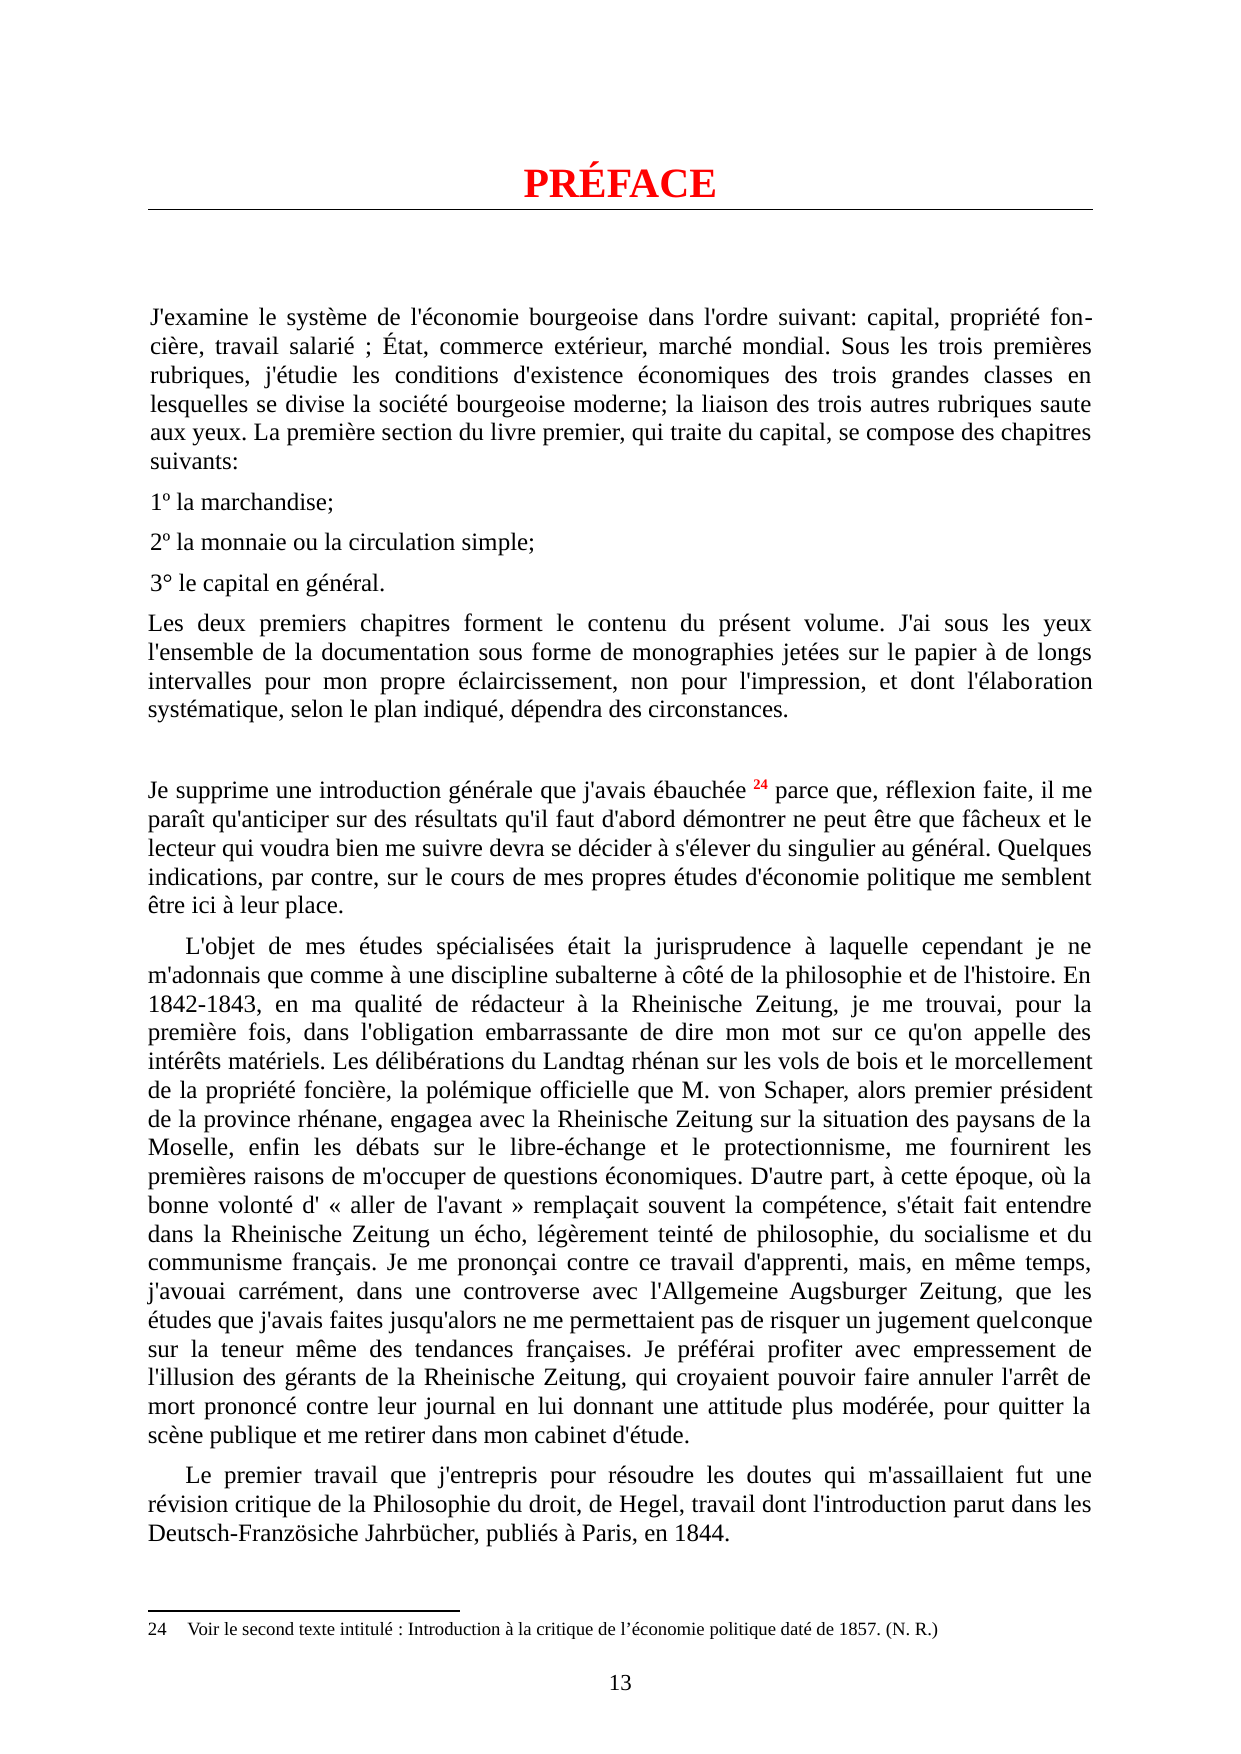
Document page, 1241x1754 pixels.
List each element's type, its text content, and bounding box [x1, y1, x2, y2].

text Les deux premiers chapitres forment le contenu du présent volume. J'ai sous les yeux l'ensemble de la documentation sous forme de monographies jetées sur le papier à de longs intervalles pour mon propre éclaircissement, non pour l'impression, et dont l'élabo­ration systématique, selon le plan indiqué, dépendra des circonstances. [148, 608, 1093, 723]
text L'objet de mes études spécialisées était la jurisprudence à laquelle cependant je ne m'adonnais que comme à une discipline subalterne à côté de la philosophie et de l'histoire. En 1842-1843, en ma qualité de rédacteur à la Rheinische Zeitung, je me trouvai, pour la première fois, dans l'obligation embarrassante de dire mon mot sur ce qu'on appelle des intérêts matériels. Les délibérations du Landtag rhénan sur les vols de bois et le morcelle­ment de la propriété foncière, la polémique officielle que M. von Schaper, alors premier pré­si­dent de la province rhénane, engagea avec la Rheinische Zeitung sur la situation des paysans de la Moselle, enfin les débats sur le libre-échange et le protectionnisme, me fournirent les premières raisons de m'occuper de questions économiques. D'autre part, à cette époque, où la bonne volonté d' « aller de l'avant » remplaçait souvent la compétence, s'était fait entendre dans la Rheinische Zeitung un écho, légèrement teinté de philosophie, du socialisme et du communisme français. Je me prononçai contre ce travail d'apprenti, mais, en même temps, j'avouai carrément, dans une controverse avec l'Allgemeine Augsburger Zeitung, que les études que j'avais faites jusqu'alors ne me permettaient pas de risquer un jugement quel­con­que sur la teneur même des tendances françaises. Je préférai profiter avec empressement de l'illusion des gérants de la Rheinische Zeitung, qui croyaient pouvoir faire annuler l'arrêt de mort prononcé contre leur journal en lui donnant une attitude plus modérée, pour quitter la scène publique et me retirer dans mon cabinet d'étude. [148, 931, 1093, 1449]
text J'examine le système de l'économie bourgeoise dans l'ordre suivant: capital, propriété fon­cière, travail salarié ; État, commerce extérieur, marché mondial. Sous les trois premières rubri­ques, j'étudie les conditions d'existence économiques des trois grandes classes en lesquelles se divise la société bourgeoise moderne; la liaison des trois autres rubriques saute aux yeux. La première section du livre premier, qui traite du capital, se compose des chapitres suivants: [150, 302, 1093, 475]
text PRÉFACE [148, 159, 1093, 209]
text Je supprime une introduction générale que j'avais ébauchée parce que, réflexion faite, il me paraît qu'anticiper sur des résultats qu'il faut d'abord démontrer ne peut être que fâcheux et le lecteur qui voudra bien me suivre devra se décider à s'élever du singulier au général. Quelques indications, par contre, sur le cours de mes propres études d'économie politique me semblent être ici à leur place. [148, 776, 1093, 919]
text 3° le capital en général. [150, 568, 1093, 597]
text Voir le second texte intitulé : Introduction à la critique de l’économie politique daté de 1857. (N. R.) [148, 1617, 1093, 1639]
text 1º la marchandise; [150, 487, 1093, 516]
text 2º la monnaie ou la circulation simple; [150, 527, 1093, 556]
text Le premier travail que j'entrepris pour résoudre les doutes qui m'assaillaient fut une révision critique de la Philosophie du droit, de Hegel, travail dont l'introduction parut dans les Deutsch-Französiche Jahrbücher, publiés à Paris, en 1844. [148, 1460, 1093, 1547]
